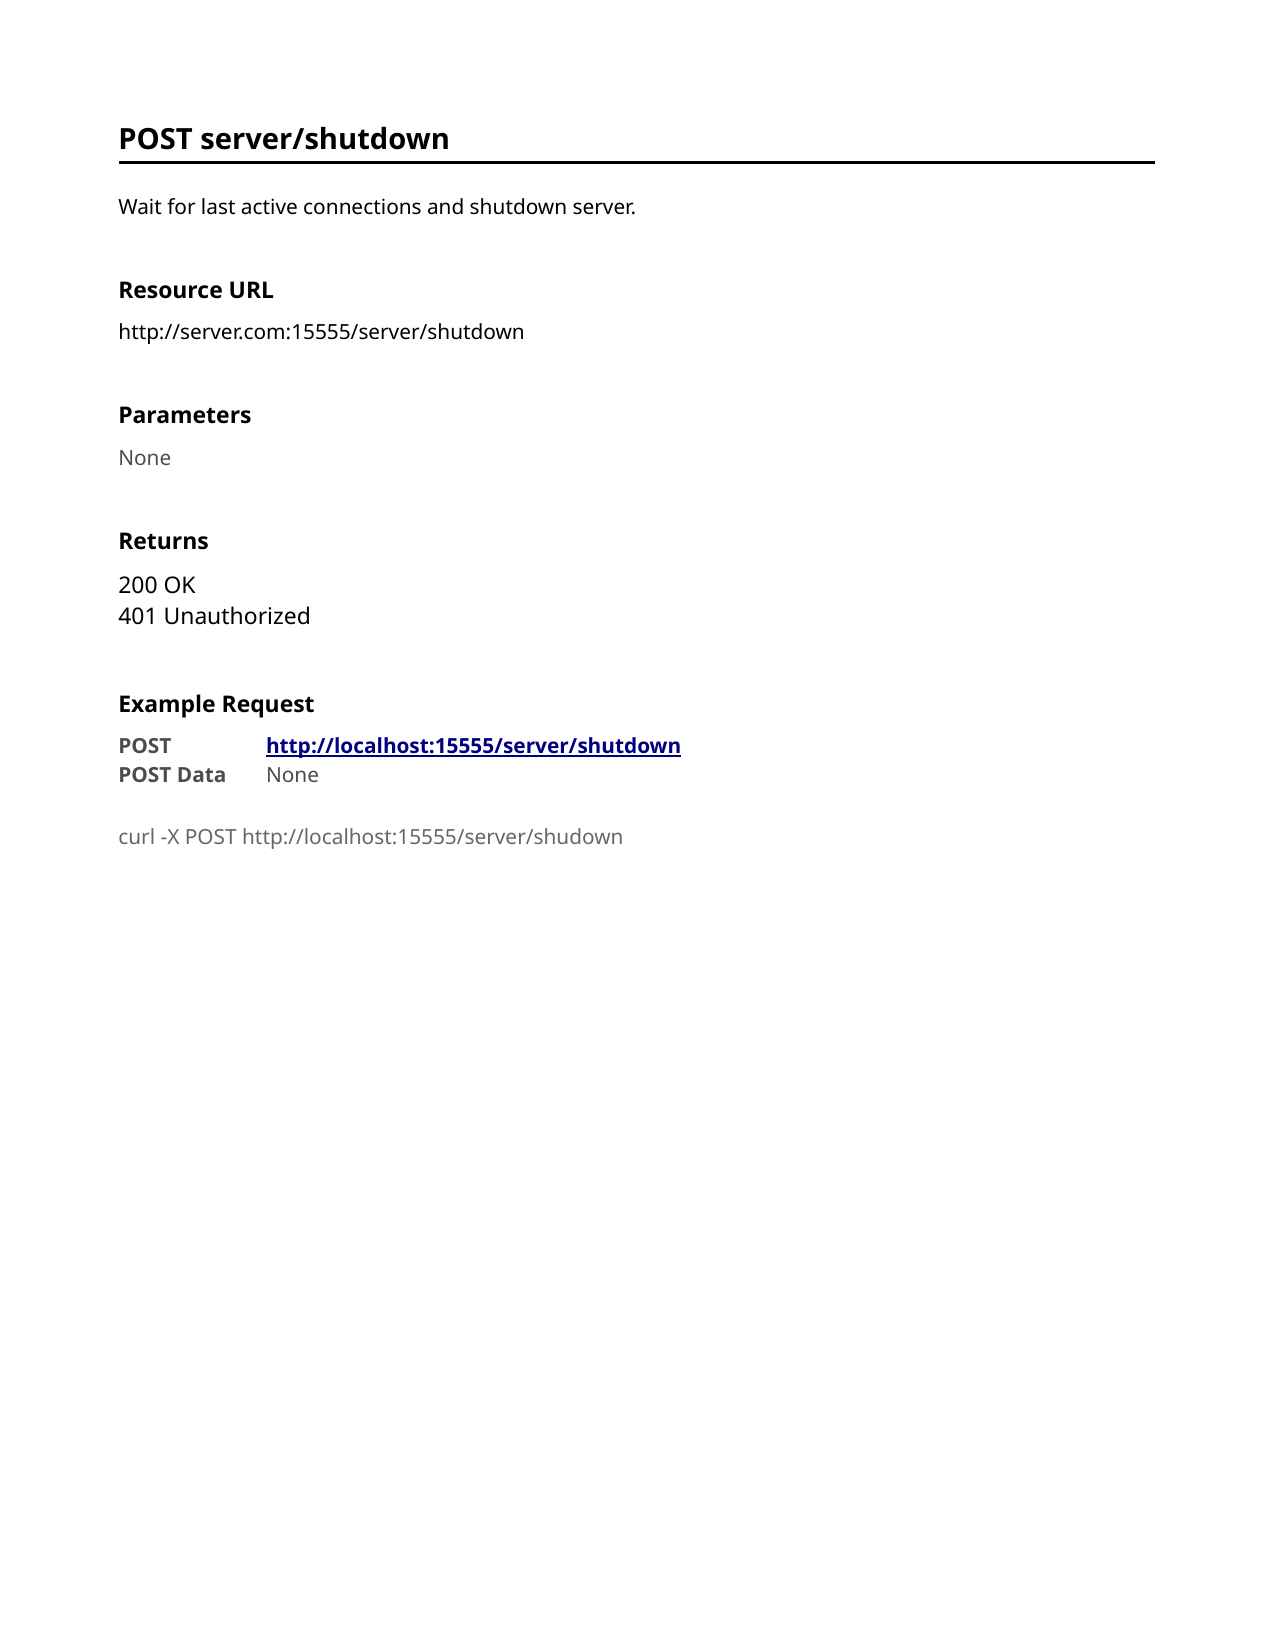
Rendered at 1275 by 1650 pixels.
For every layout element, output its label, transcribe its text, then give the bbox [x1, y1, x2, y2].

text POST Data None [118, 760, 1157, 788]
text curl -X POST http://localhost:15555/server/shudown [118, 822, 1157, 851]
subtitle Resource URL [118, 274, 1157, 305]
subtitle Example Request [118, 687, 1157, 719]
subtitle Parameters [118, 399, 1157, 431]
text None [118, 443, 1157, 472]
text POST http://localhost:15555/server/shutdown [118, 731, 1157, 760]
text POST server/shutdown [118, 118, 1157, 158]
text 200 OK [118, 569, 1157, 600]
text http://server.com:15555/server/shutdown [118, 317, 1157, 346]
text Wait for last active connections and shutdown server. [118, 192, 1157, 220]
text 401 Unauthorized [118, 600, 1157, 631]
subtitle Returns [118, 525, 1157, 556]
